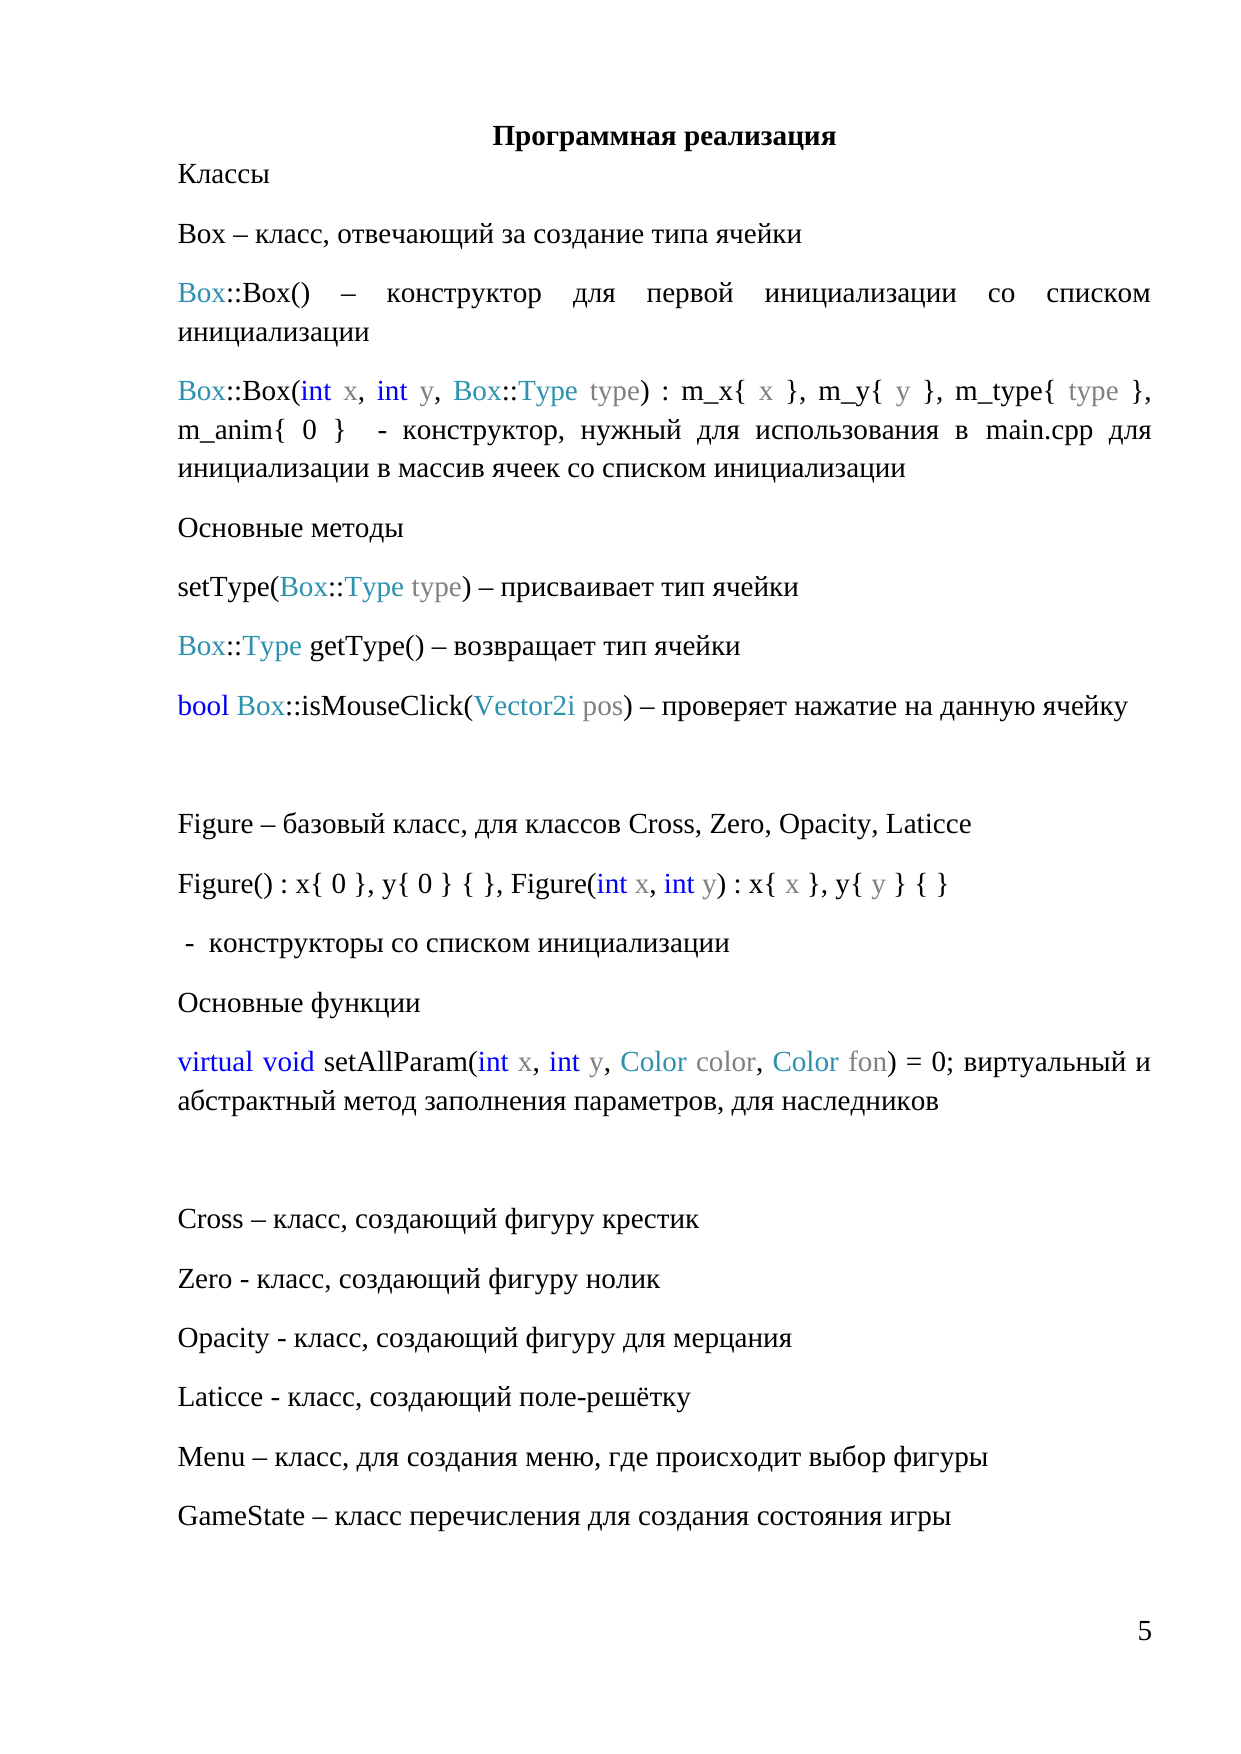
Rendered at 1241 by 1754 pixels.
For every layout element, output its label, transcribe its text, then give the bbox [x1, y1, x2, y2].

text Box::Type getType() – возвращает тип ячейки [177, 628, 1152, 662]
text Cross – класс, создающий фигуру крестик [177, 1201, 1152, 1235]
text GameState – класс перечисления для создания состояния игры [177, 1498, 1152, 1532]
text bool Box::isMouseClick(Vector2i pos) – проверяет нажатие на данную ячейку [177, 688, 1152, 721]
text Box::Box(int x, int y, Box::Type type) : m_x{ x }, m_y{ y }, m_type{ type }, m_anim{ 0 } - конструктор, нужный для использования в main.cpp для инициализации в массив ячеек со списком инициализации [177, 373, 1152, 484]
text Box – класс, отвечающий за создание типа ячейки [177, 216, 1152, 249]
text Box::Box() – конструктор для первой инициализации со списком инициализации [177, 275, 1152, 347]
text setType(Box::Type type) – присваивает тип ячейки [177, 569, 1152, 603]
text Zero - класс, создающий фигуру нолик [177, 1261, 1152, 1294]
text Основные методы [177, 510, 1152, 543]
text - конструкторы со списком инициализации [177, 925, 1152, 959]
text Menu – класс, для создания меню, где происходит выбор фигуры [177, 1439, 1152, 1472]
text Figure() : x{ 0 }, y{ 0 } { }, Figure(int x, int y) : x{ x }, y{ y } { } [177, 866, 1152, 899]
text Figure – базовый класс, для классов Cross, Zero, Opacity, Laticce [177, 807, 1152, 840]
text virtual void setAllParam(int x, int y, Color color, Color fon) = 0; виртуальный и абстрактный метод заполнения параметров, для наследников [177, 1044, 1152, 1116]
subtitle Программная реализация [177, 118, 1152, 152]
text Opacity - класс, создающий фигуру для мерцания [177, 1320, 1152, 1354]
text Классы [177, 157, 1152, 190]
text Laticce - класс, создающий поле-решётку [177, 1379, 1152, 1413]
text Основные функции [177, 985, 1152, 1018]
